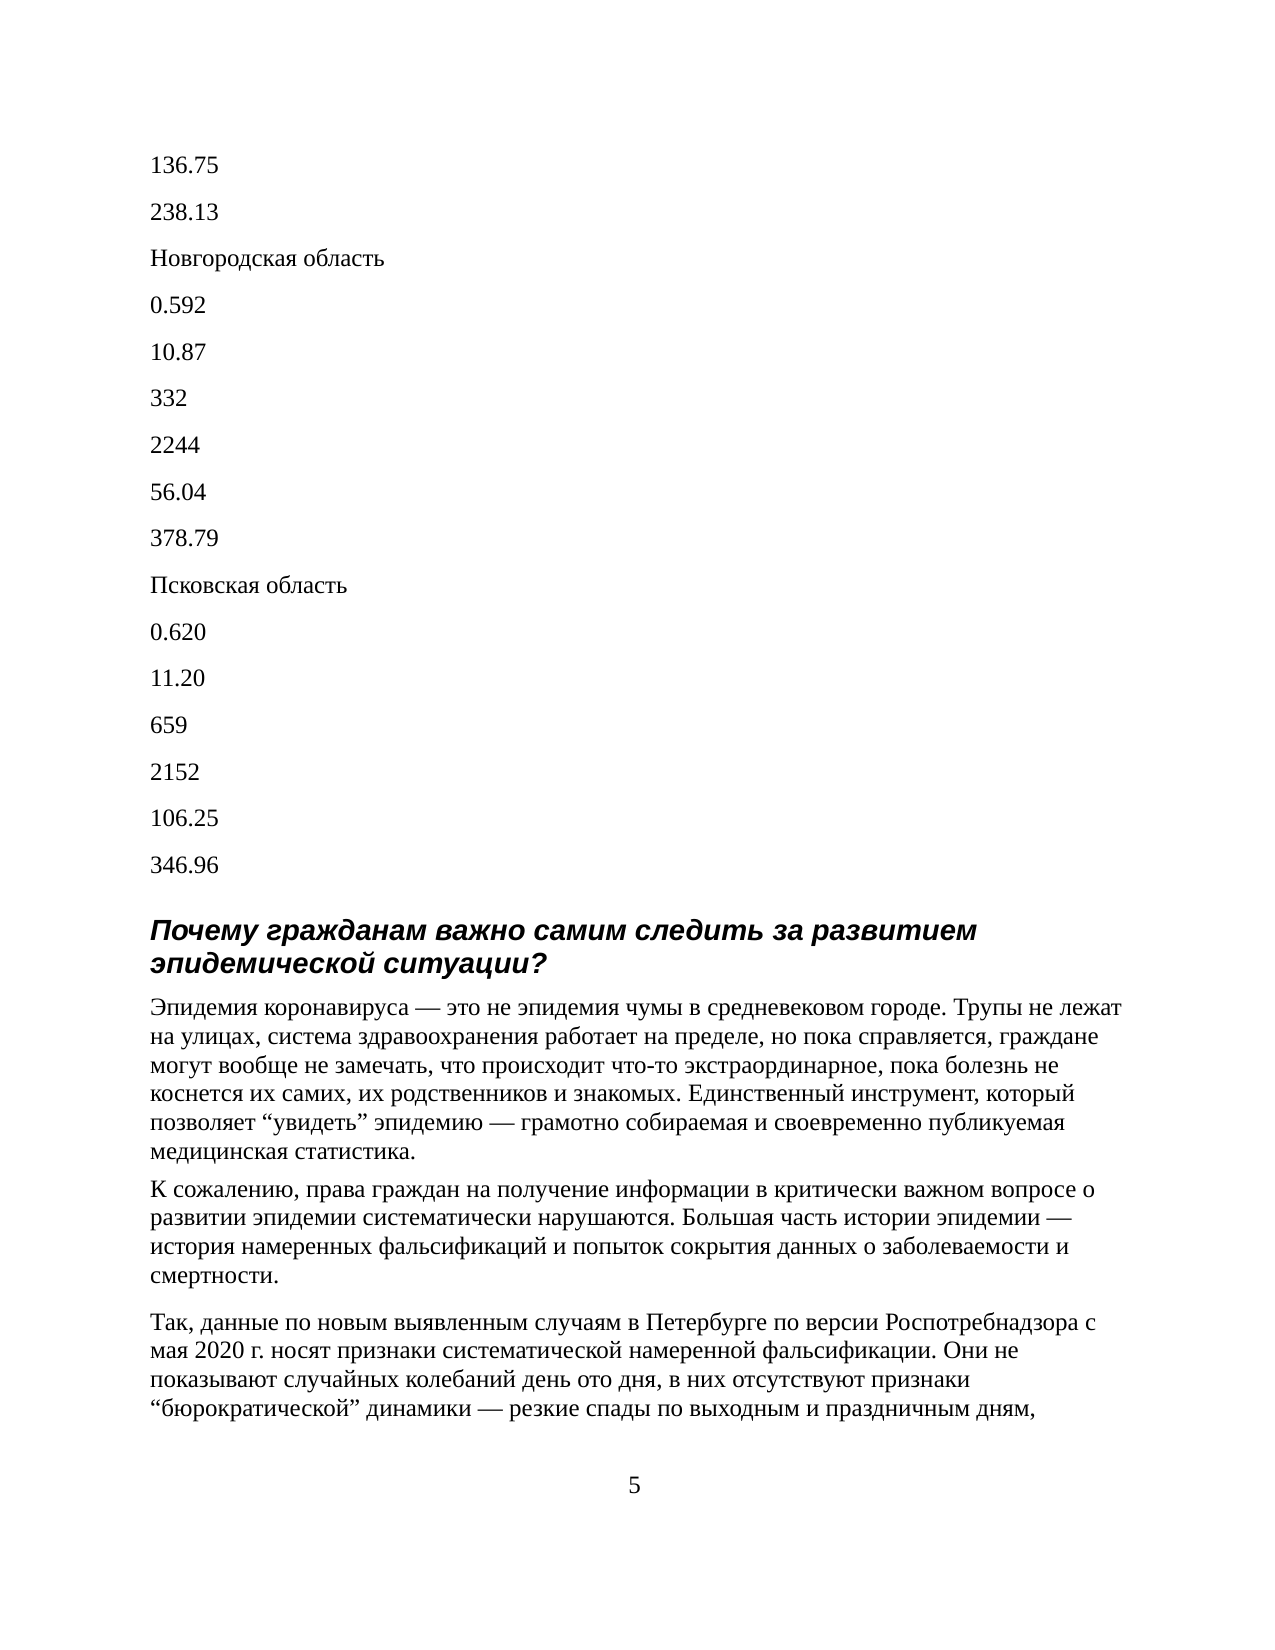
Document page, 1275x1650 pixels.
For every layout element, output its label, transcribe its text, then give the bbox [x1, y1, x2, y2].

text 136.75 [150, 150, 1125, 179]
text 378.79 [150, 523, 1125, 552]
text 332 [150, 383, 1125, 412]
subtitle Почему гражданам важно самим следить за развитием эпидемической ситуации? [150, 913, 1125, 980]
text 659 [150, 710, 1125, 739]
text 0.620 [150, 617, 1125, 645]
text К сожалению, права граждан на получение информации в критически важном вопросе о развитии эпидемии систематически нарушаются. Большая часть истории эпидемии — история намеренных фальсификаций и попыток сокрытия данных о заболеваемости и смертности. [150, 1174, 1125, 1289]
text 10.87 [150, 337, 1125, 365]
text 2152 [150, 757, 1125, 785]
text Новгородская область [150, 243, 1125, 272]
text 56.04 [150, 477, 1125, 505]
text 11.20 [150, 663, 1125, 692]
text 238.13 [150, 197, 1125, 225]
text 0.592 [150, 290, 1125, 319]
text 346.96 [150, 850, 1125, 879]
text Так, данные по новым выявленным случаям в Петербурге по версии Роспотребнадзора с мая 2020 г. носят признаки систематической намеренной фальсификации. Они не показывают случайных колебаний день ото дня, в них отсутствуют признаки “бюрократической” динамики — резкие спады по выходным и праздничным дням, [150, 1307, 1125, 1422]
text 2244 [150, 430, 1125, 459]
text Псковская область [150, 570, 1125, 599]
text Эпидемия коронавируса — это не эпидемия чумы в средневековом городе. Трупы не лежат на улицах, система здравоохранения работает на пределе, но пока справляется, граждане могут вообще не замечать, что происходит что-то экстраординарное, пока болезнь не коснется их самих, их родственников и знакомых. Единственный инструмент, который позволяет “увидеть” эпидемию — грамотно собираемая и своевременно публикуемая медицинская статистика. [150, 992, 1125, 1165]
text 106.25 [150, 803, 1125, 832]
